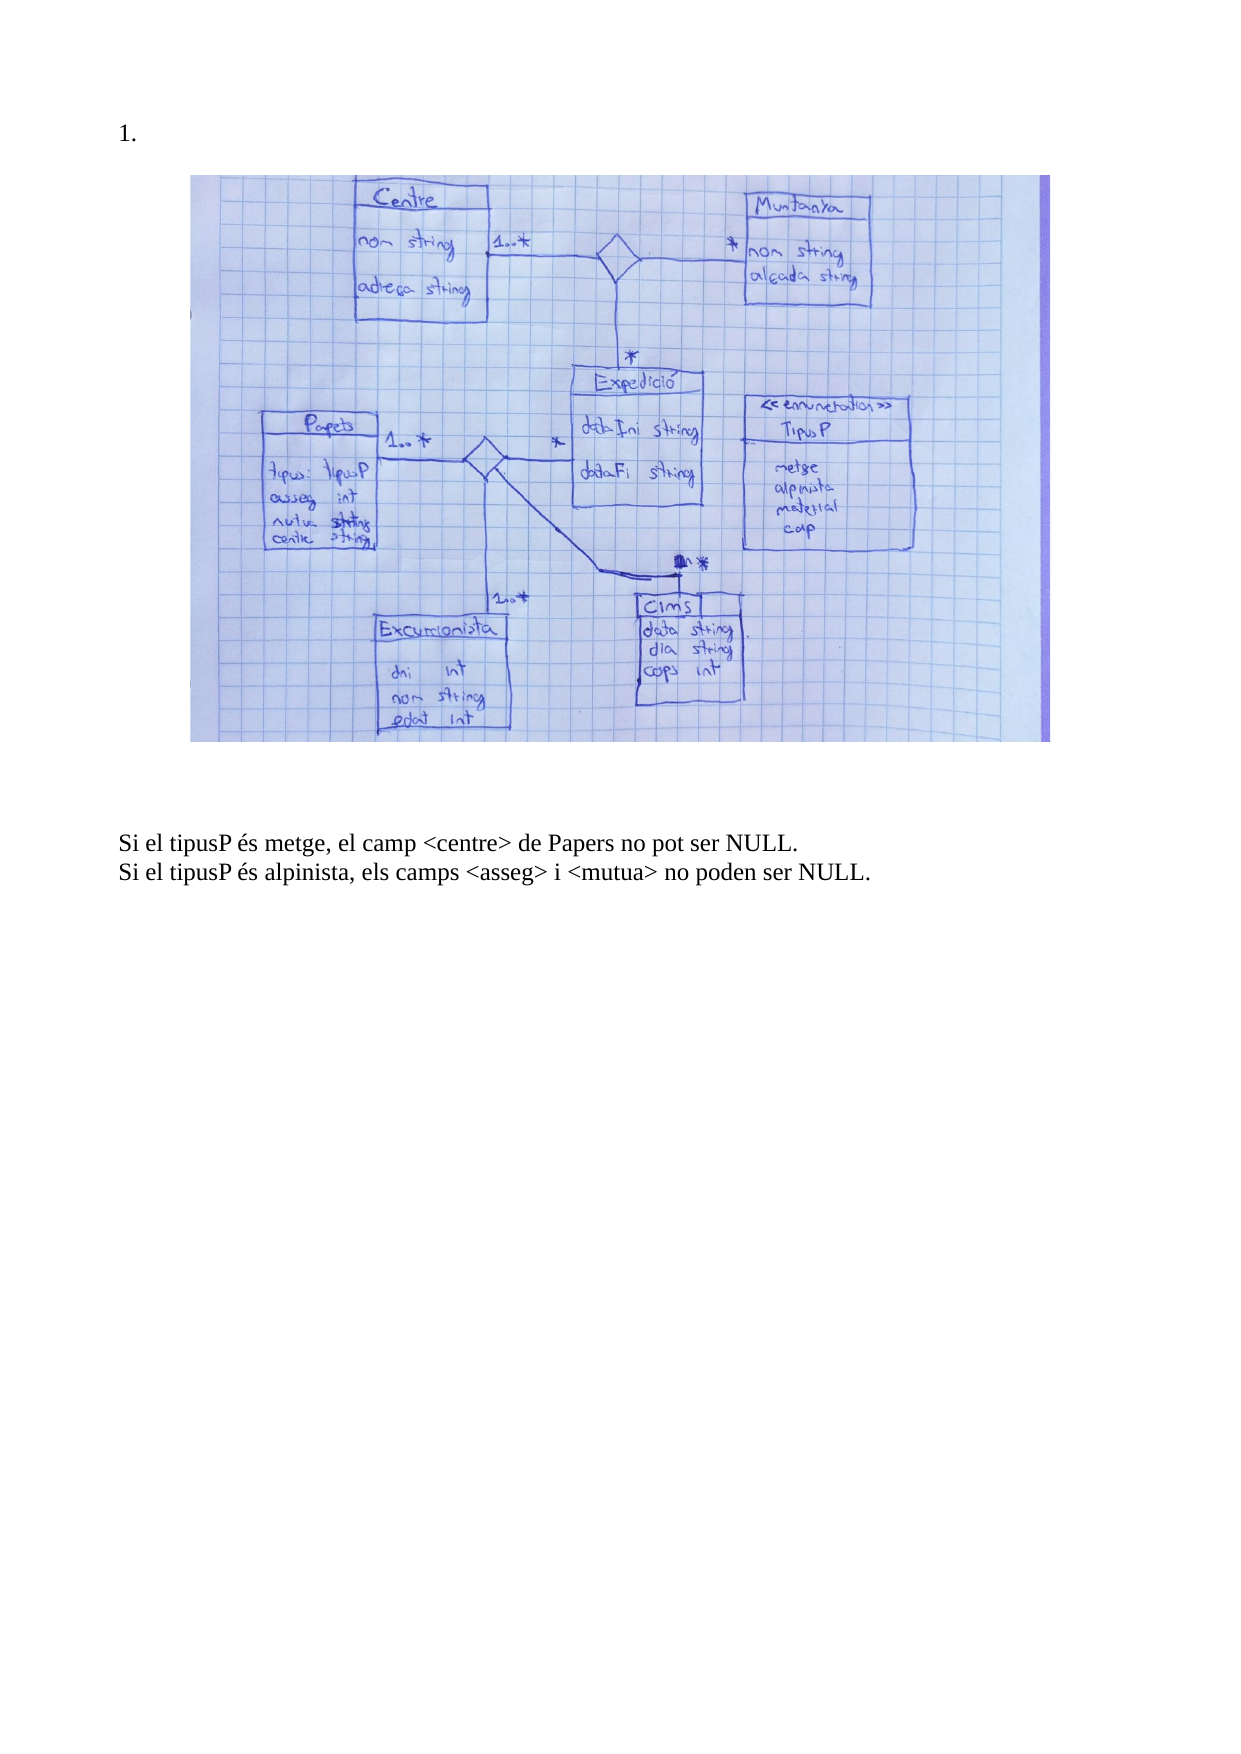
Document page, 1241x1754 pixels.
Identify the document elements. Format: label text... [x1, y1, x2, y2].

text Si el tipusP és alpinista, els camps <asseg> i <mutua> no poden ser NULL. [118, 857, 1122, 885]
picture [190, 175, 1050, 742]
text Si el tipusP és metge, el camp <centre> de Papers no pot ser NULL. [118, 828, 1122, 857]
text 1. [118, 118, 1122, 147]
